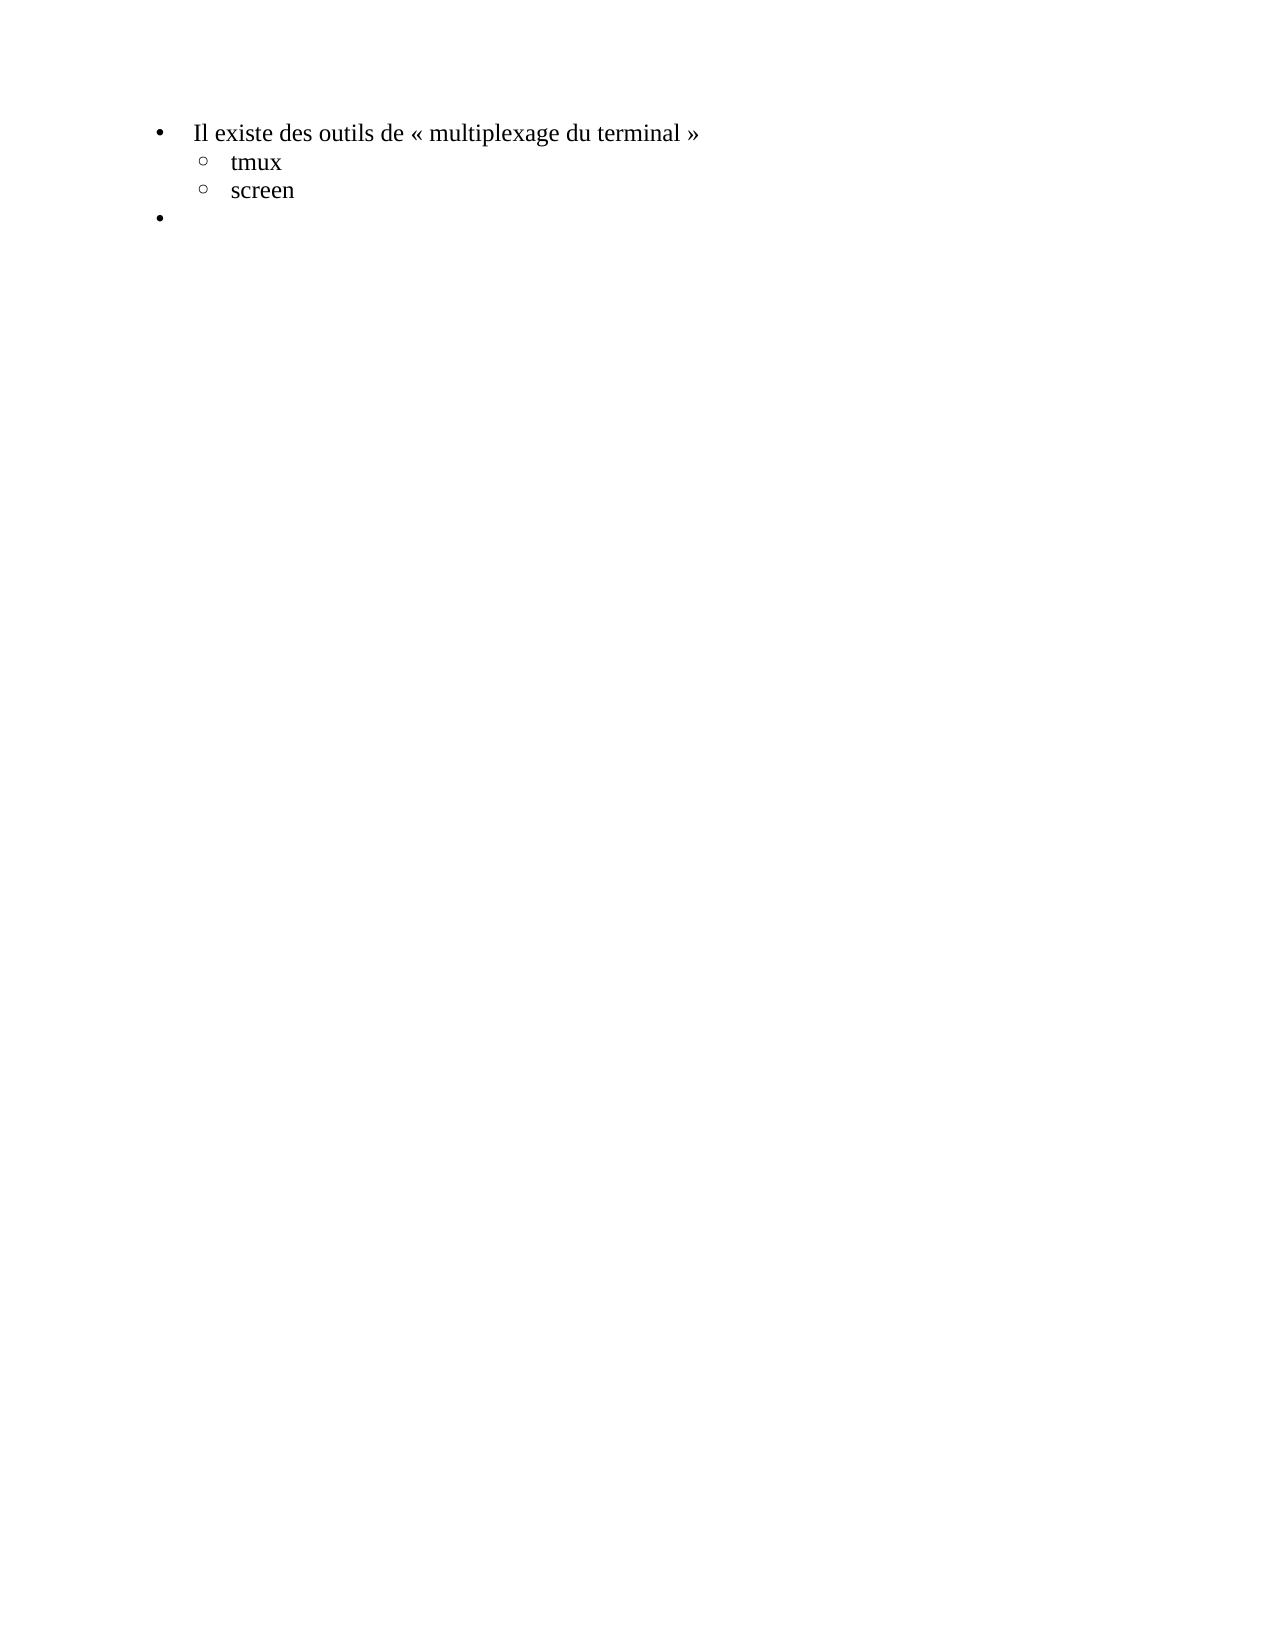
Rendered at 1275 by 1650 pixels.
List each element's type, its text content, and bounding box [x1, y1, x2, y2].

list screen [193, 176, 1157, 204]
list tmux [193, 147, 1157, 176]
list Il existe des outils de « multiplexage du terminal » [156, 118, 1157, 147]
